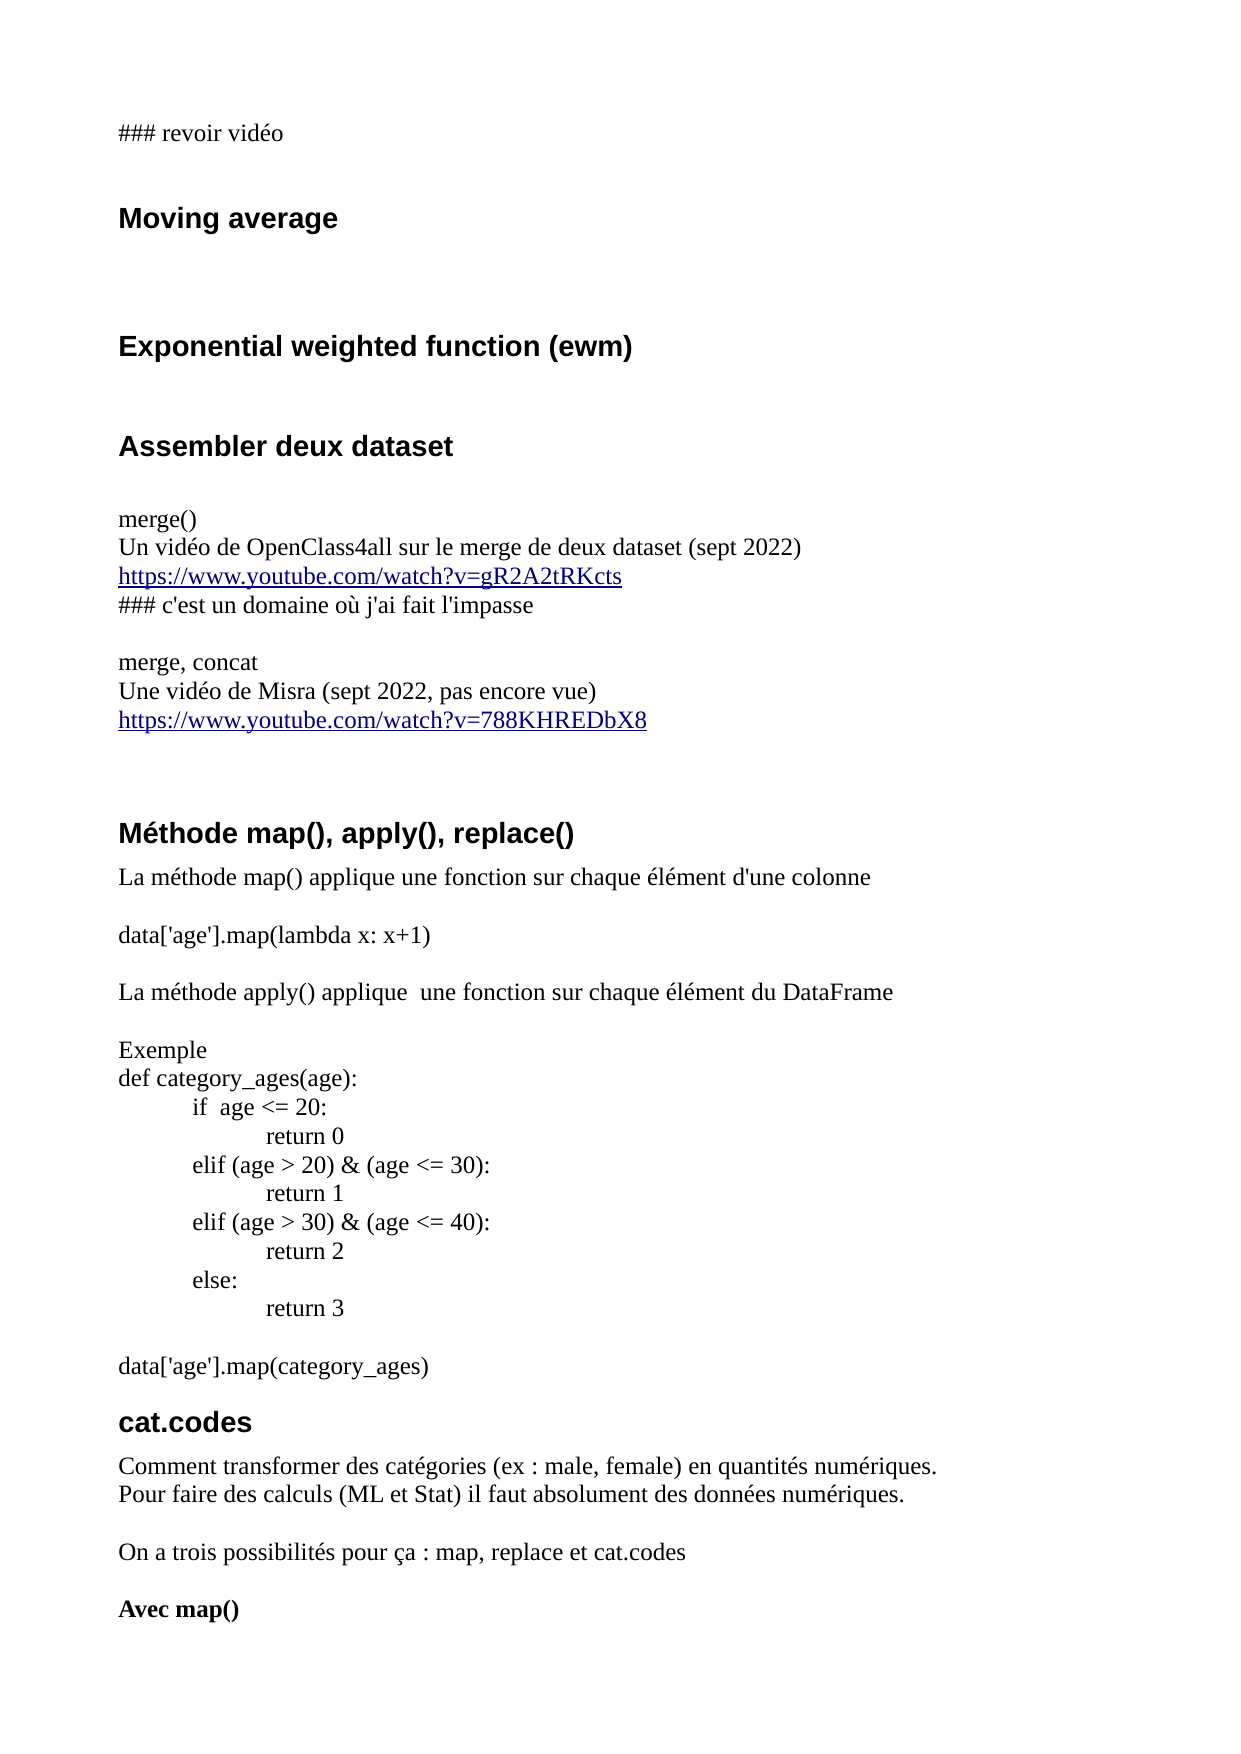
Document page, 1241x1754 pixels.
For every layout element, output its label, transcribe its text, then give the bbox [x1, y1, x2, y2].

subtitle cat.codes [118, 1405, 1122, 1438]
text elif (age > 20) & (age <= 30): [118, 1150, 1122, 1178]
text return 1 [118, 1178, 1122, 1207]
text if age <= 20: [118, 1092, 1122, 1121]
text merge, concat [118, 647, 1122, 676]
text else: [118, 1265, 1122, 1293]
text return 2 [118, 1236, 1122, 1265]
text https://www.youtube.com/watch?v=gR2A2tRKcts [118, 561, 1122, 590]
text Un vidéo de OpenClass4all sur le merge de deux dataset (sept 2022) [118, 532, 1122, 561]
text On a trois possibilités pour ça : map, replace et cat.codes [118, 1537, 1122, 1566]
text return 0 [118, 1121, 1122, 1150]
subtitle Moving average [118, 201, 1122, 234]
text elif (age > 30) & (age <= 40): [118, 1207, 1122, 1236]
text ### c'est un domaine où j'ai fait l'impasse [118, 590, 1122, 619]
text Pour faire des calculs (ML et Stat) il faut absolument des données numériques. [118, 1479, 1122, 1508]
text data['age'].map(category_ages) [118, 1351, 1122, 1380]
text Comment transformer des catégories (ex : male, female) en quantités numériques. [118, 1451, 1122, 1479]
text merge() [118, 504, 1122, 532]
text def category_ages(age): [118, 1063, 1122, 1092]
text return 3 [118, 1293, 1122, 1322]
subtitle Assembler deux dataset [118, 429, 1122, 462]
text https://www.youtube.com/watch?v=788KHREDbX8 [118, 705, 1122, 734]
text Avec map() [118, 1594, 1122, 1623]
subtitle Méthode map(), apply(), replace() [118, 816, 1122, 850]
text ### revoir vidéo [118, 118, 1122, 147]
subtitle Exponential weighted function (ewm) [118, 329, 1122, 363]
text data['age'].map(lambda x: x+1) [118, 920, 1122, 948]
text Une vidéo de Misra (sept 2022, pas encore vue) [118, 676, 1122, 705]
text Exemple [118, 1035, 1122, 1063]
text La méthode apply() applique une fonction sur chaque élément du DataFrame [118, 977, 1122, 1006]
text La méthode map() applique une fonction sur chaque élément d'une colonne [118, 862, 1122, 891]
